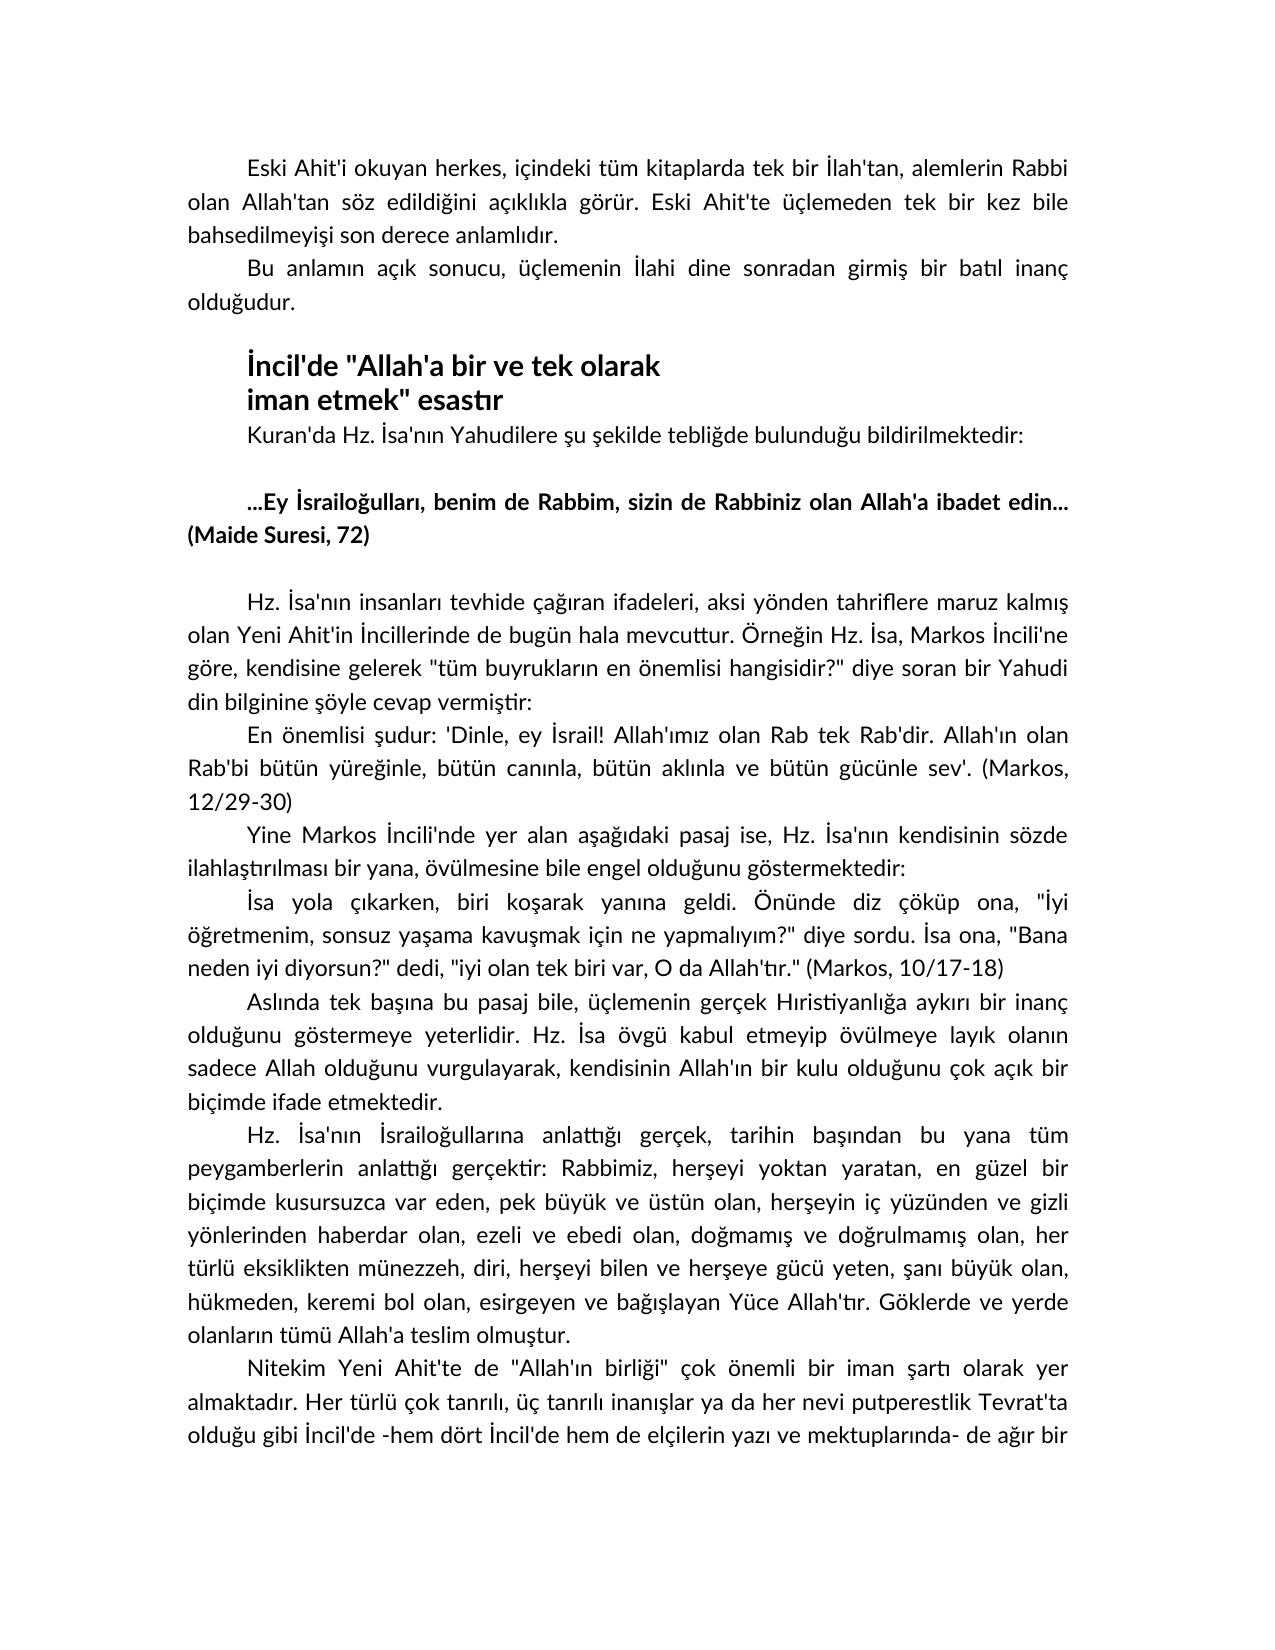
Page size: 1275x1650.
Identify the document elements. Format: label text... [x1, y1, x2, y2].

text Yine Markos İncili'nde yer alan aşağıdaki pasaj ise, Hz. İsa'nın kendisinin sözde ilahlaştırılması bir yana, övülmesine bile engel olduğunu göstermektedir: [187, 817, 1070, 883]
text Nitekim Yeni Ahit'te de "Allah'ın birliği" çok önemli bir iman şartı olarak yer almaktadır. Her türlü çok tanrılı, üç tanrılı inanışlar ya da her nevi putperestlik Tevrat'ta olduğu gibi İncil'de -hem dört İncil'de hem de elçilerin yazı ve mektuplarında- de ağır bir [187, 1350, 1070, 1450]
text Bu anlamın açık sonucu, üçlemenin İlahi dine sonradan girmiş bir batıl inanç olduğudur. [187, 250, 1070, 317]
text Hz. İsa'nın insanları tevhide çağıran ifadeleri, aksi yönden tahriflere maruz kalmış olan Yeni Ahit'in İncillerinde de bugün hala mevcuttur. Örneğin Hz. İsa, Markos İncili'ne göre, kendisine gelerek "tüm buyrukların en önemlisi hangisidir?" diye soran bir Yahudi din bilginine şöyle cevap vermiştir: [187, 583, 1070, 717]
text Eski Ahit'i okuyan herkes, içindeki tüm kitaplarda tek bir İlah'tan, alemlerin Rabbi olan Allah'tan söz edildiğini açıklıkla görür. Eski Ahit'te üçlemeden tek bir kez bile bahsedilmeyişi son derece anlamlıdır. [187, 150, 1070, 250]
text ...Ey İsrailoğulları, benim de Rabbim, sizin de Rabbiniz olan Allah'a ibadet edin... (Maide Suresi, 72) [187, 483, 1070, 550]
text İsa yola çıkarken, biri koşarak yanına geldi. Önünde diz çöküp ona, "İyi öğretmenim, sonsuz yaşama kavuşmak için ne yapmalıyım?" diye sordu. İsa ona, "Bana neden iyi diyorsun?" dedi, "iyi olan tek biri var, O da Allah'tır." (Markos, 10/17-18) [187, 883, 1070, 983]
text En önemlisi şudur: 'Dinle, ey İsrail! Allah'ımız olan Rab tek Rab'dir. Allah'ın olan Rab'bi bütün yüreğinle, bütün canınla, bütün aklınla ve bütün gücünle sev'. (Markos, 12/29-30) [187, 717, 1070, 817]
text Kuran'da Hz. İsa'nın Yahudilere şu şekilde tebliğde bulunduğu bildirilmektedir: [187, 417, 1070, 450]
text iman etmek" esastır [187, 383, 1070, 417]
text Hz. İsa'nın İsrailoğullarına anlattığı gerçek, tarihin başından bu yana tüm peygamberlerin anlattığı gerçektir: Rabbimiz, herşeyi yoktan yaratan, en güzel bir biçimde kusursuzca var eden, pek büyük ve üstün olan, herşeyin iç yüzünden ve gizli yönlerinden haberdar olan, ezeli ve ebedi olan, doğmamış ve doğrulmamış olan, her türlü eksiklikten münezzeh, diri, herşeyi bilen ve herşeye gücü yeten, şanı büyük olan, hükmeden, keremi bol olan, esirgeyen ve bağışlayan Yüce Allah'tır. Göklerde ve yerde olanların tümü Allah'a teslim olmuştur. [187, 1117, 1070, 1350]
text İncil'de "Allah'a bir ve tek olarak [187, 350, 1070, 383]
text Aslında tek başına bu pasaj bile, üçlemenin gerçek Hıristiyanlığa aykırı bir inanç olduğunu göstermeye yeterlidir. Hz. İsa övgü kabul etmeyip övülmeye layık olanın sadece Allah olduğunu vurgulayarak, kendisinin Allah'ın bir kulu olduğunu çok açık bir biçimde ifade etmektedir. [187, 983, 1070, 1117]
